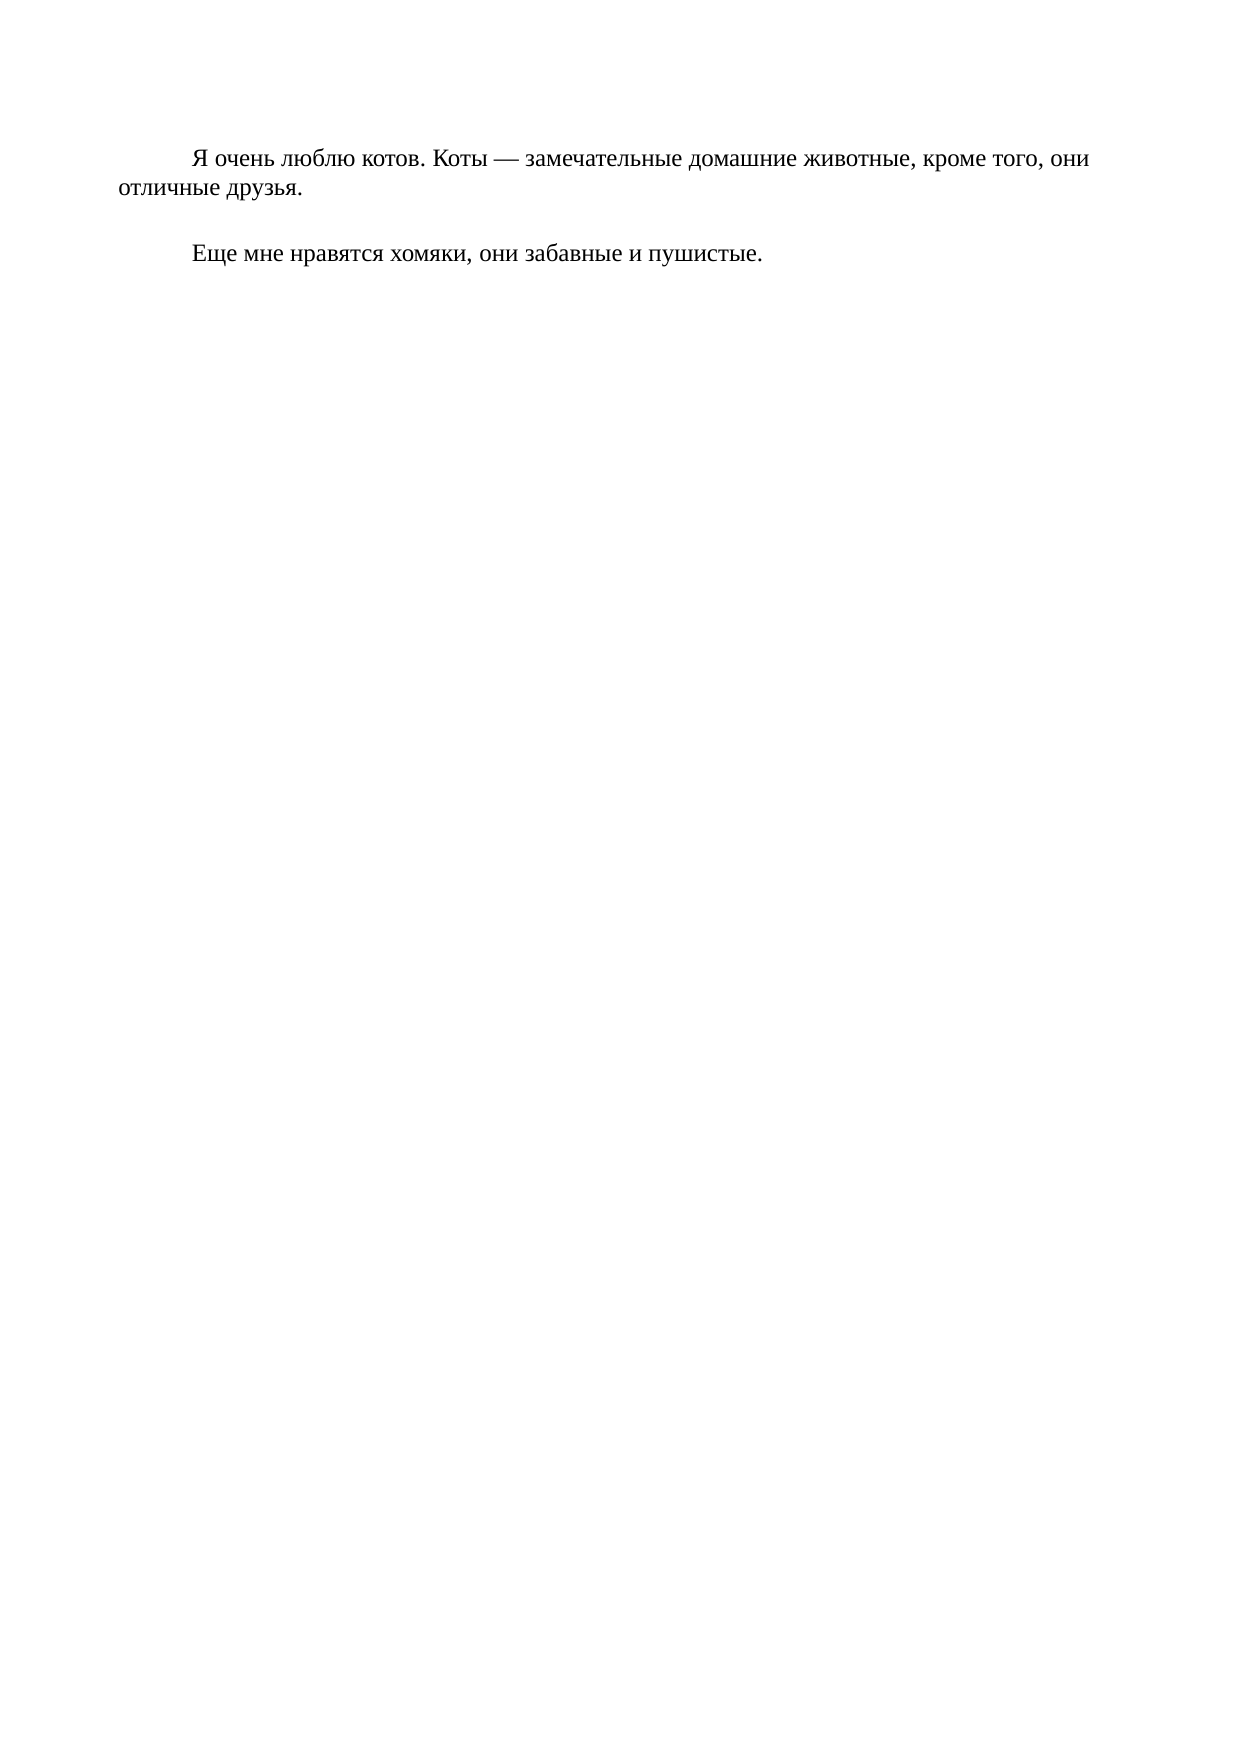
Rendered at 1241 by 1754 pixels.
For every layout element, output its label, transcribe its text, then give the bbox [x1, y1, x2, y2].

subtitle Я очень люблю котов. Коты — замечательные домашние животные, кроме того, они отличные друзья. [118, 143, 1122, 201]
subtitle Еще мне нравятся хомяки, они забавные и пушистые. [118, 238, 1122, 267]
